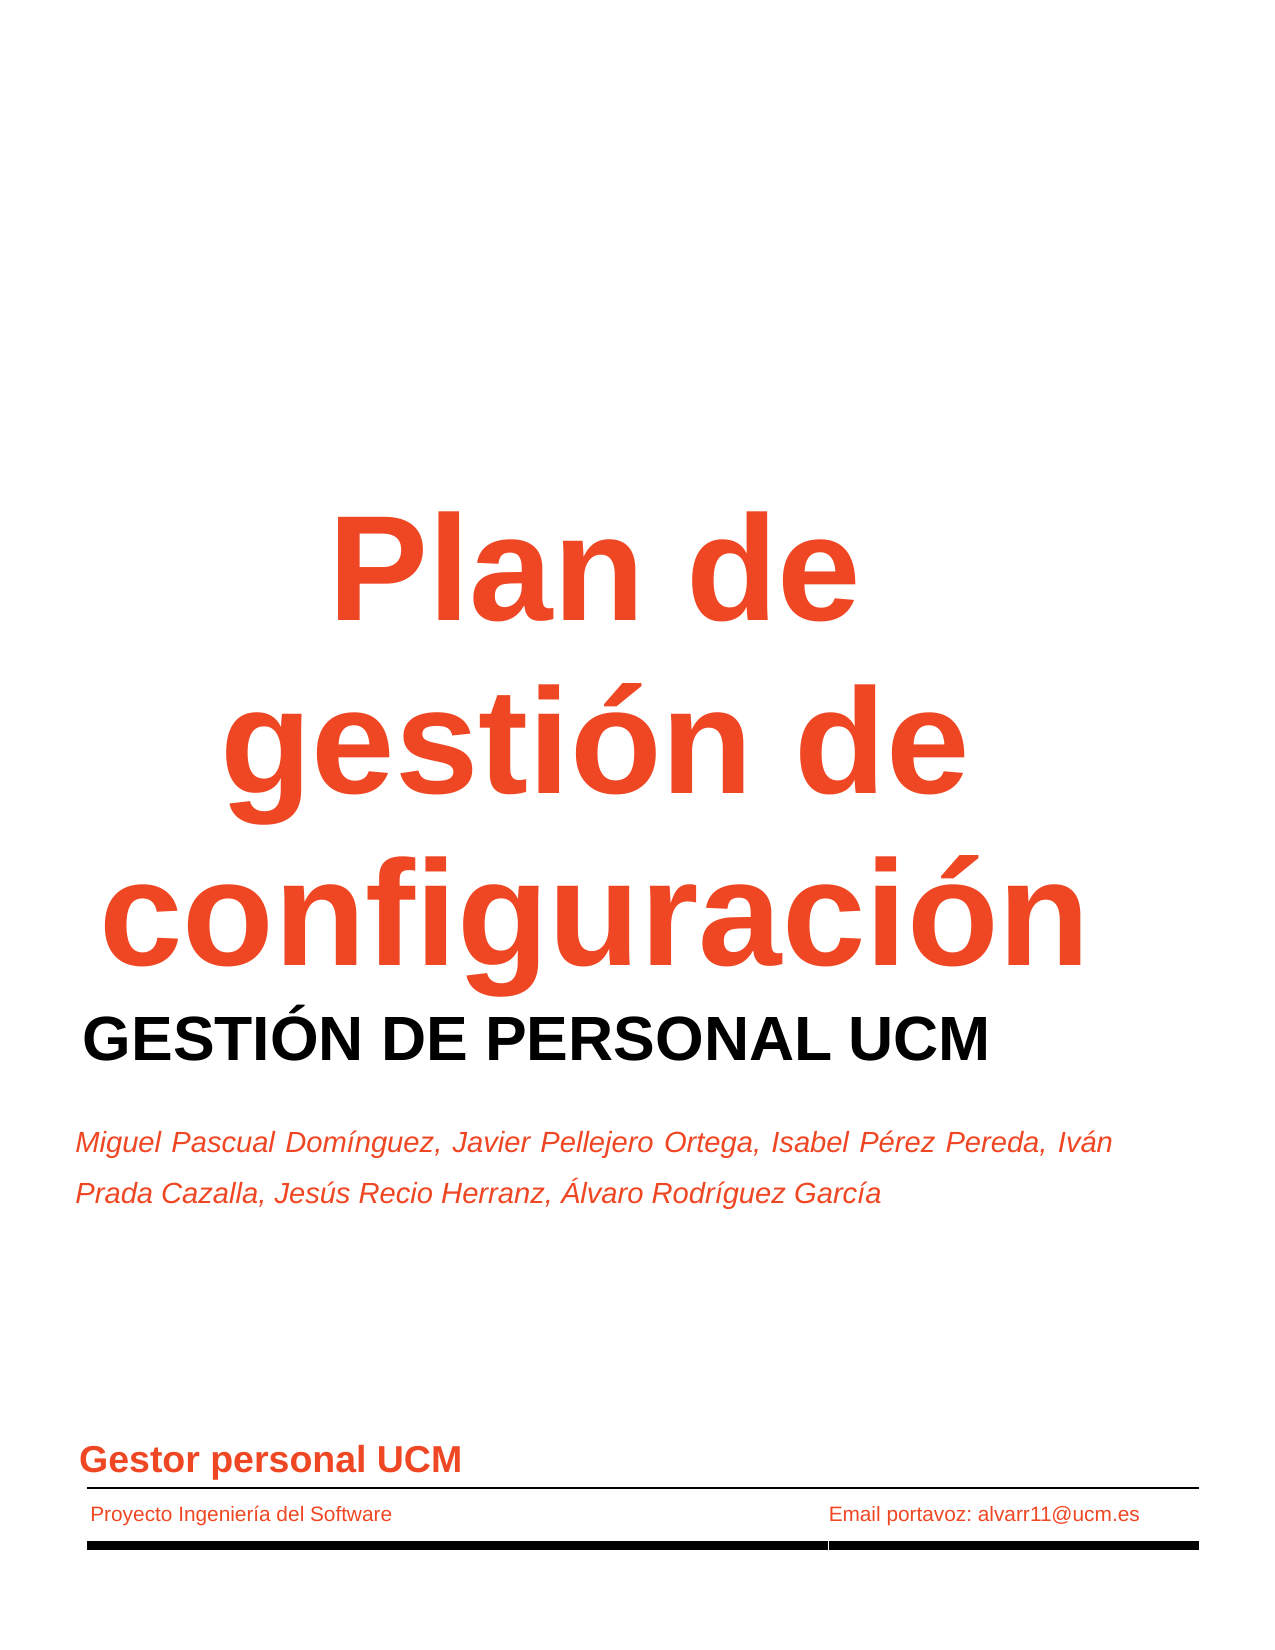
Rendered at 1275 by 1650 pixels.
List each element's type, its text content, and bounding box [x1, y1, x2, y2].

text Miguel Pascual Domínguez, Javier Pellejero Ortega, Isabel Pérez Pereda, Iván Prada Cazalla, Jesús Recio Herranz, Álvaro Rodríguez García [75, 1126, 1115, 1209]
text Gestor personal UCM [79, 1437, 1196, 1481]
subtitle Gestión de personal ucm [83, 1002, 1115, 1074]
text Email portavoz: alvarr11@ucm.es [828, 1502, 1184, 1526]
title Plan de gestión de configuración [75, 480, 1115, 998]
text Proyecto Ingeniería del Software [90, 1502, 443, 1526]
